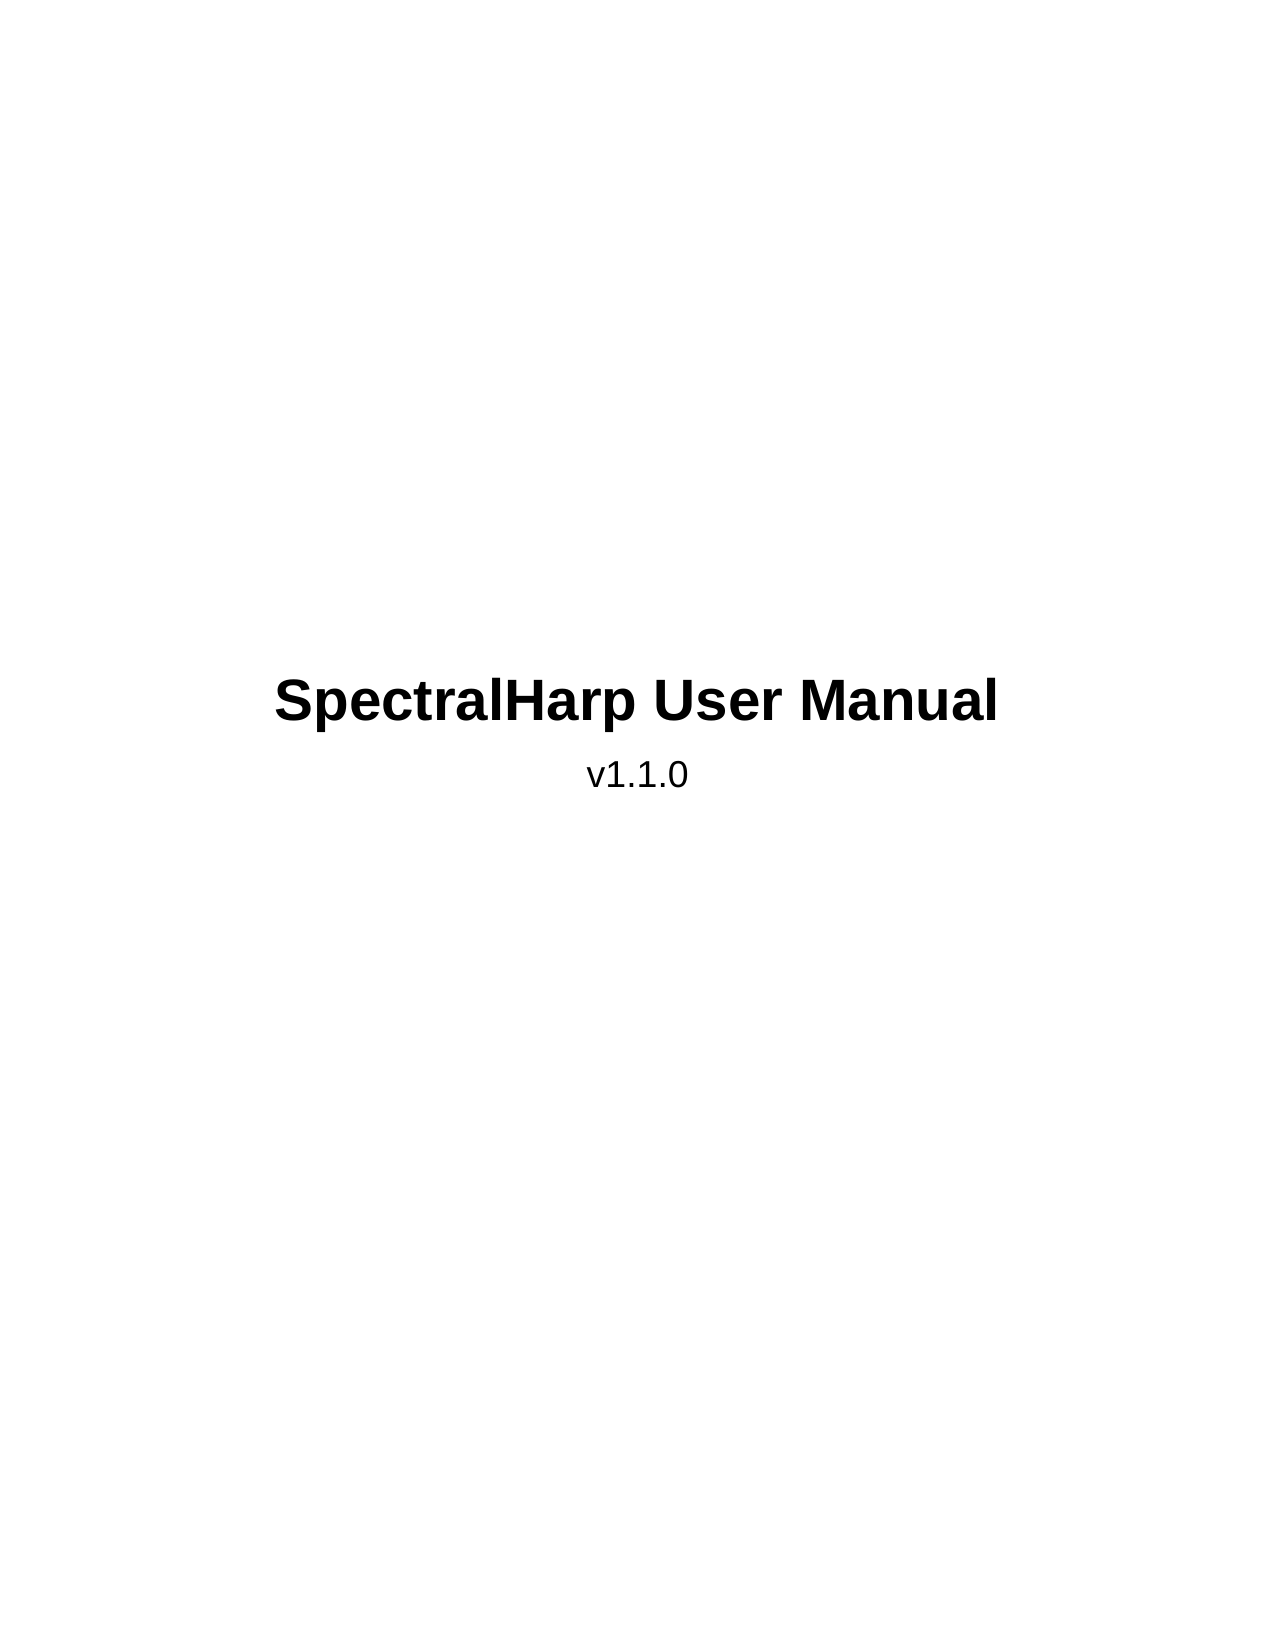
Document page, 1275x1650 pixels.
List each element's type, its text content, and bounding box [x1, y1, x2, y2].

title SpectralHarp User Manual [118, 666, 1157, 733]
subtitle v1.1.0 [118, 752, 1157, 795]
